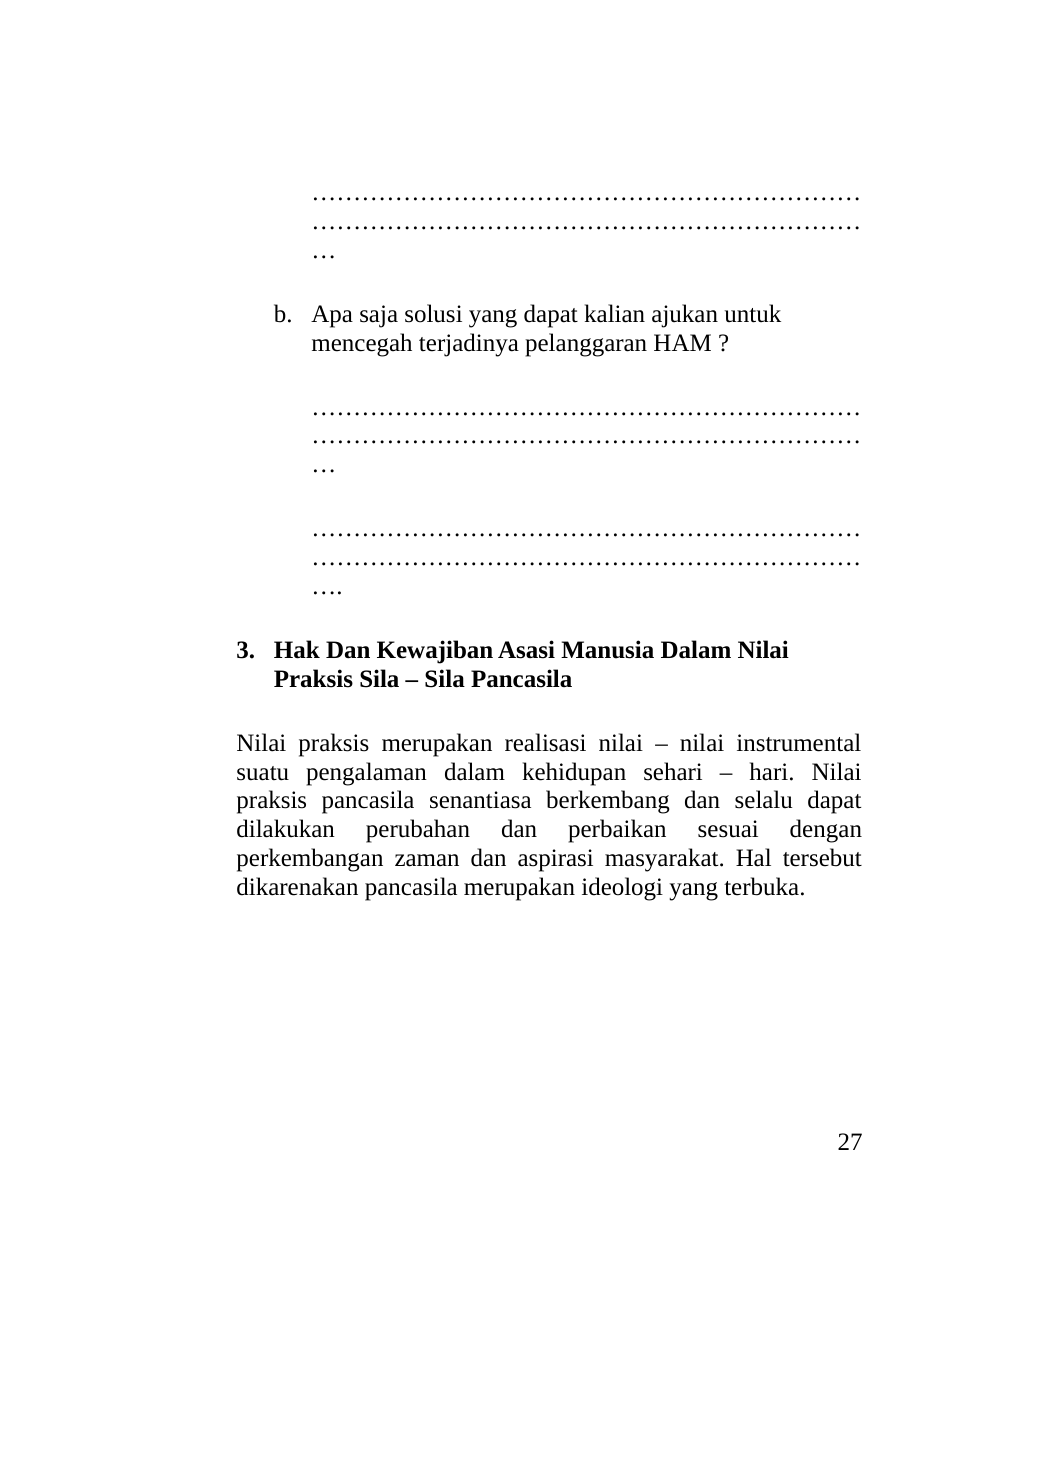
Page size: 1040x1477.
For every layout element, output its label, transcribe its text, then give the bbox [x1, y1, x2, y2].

text ………………………………………………………………………………………………………………………. [311, 513, 862, 600]
list Apa saja solusi yang dapat kalian ajukan untuk mencegah terjadinya pelanggaran HAM ? [274, 299, 862, 356]
list Hak Dan Kewajiban Asasi Manusia Dalam Nilai Praksis Sila – Sila Pancasila [236, 635, 862, 693]
text ……………………………………………………………………………………………………………………… [311, 392, 862, 478]
text Nilai praksis merupakan realisasi nilai – nilai instrumental suatu pengalaman dalam kehidupan sehari – hari. Nilai praksis pancasila senantiasa berkembang dan selalu dapat dilakukan perubahan dan perbaikan sesuai dengan perkembangan zaman dan aspirasi masyarakat. Hal tersebut dikarenakan pancasila merupakan ideologi yang terbuka. [236, 728, 862, 901]
text ……………………………………………………………………………………………………………………… [311, 177, 862, 263]
